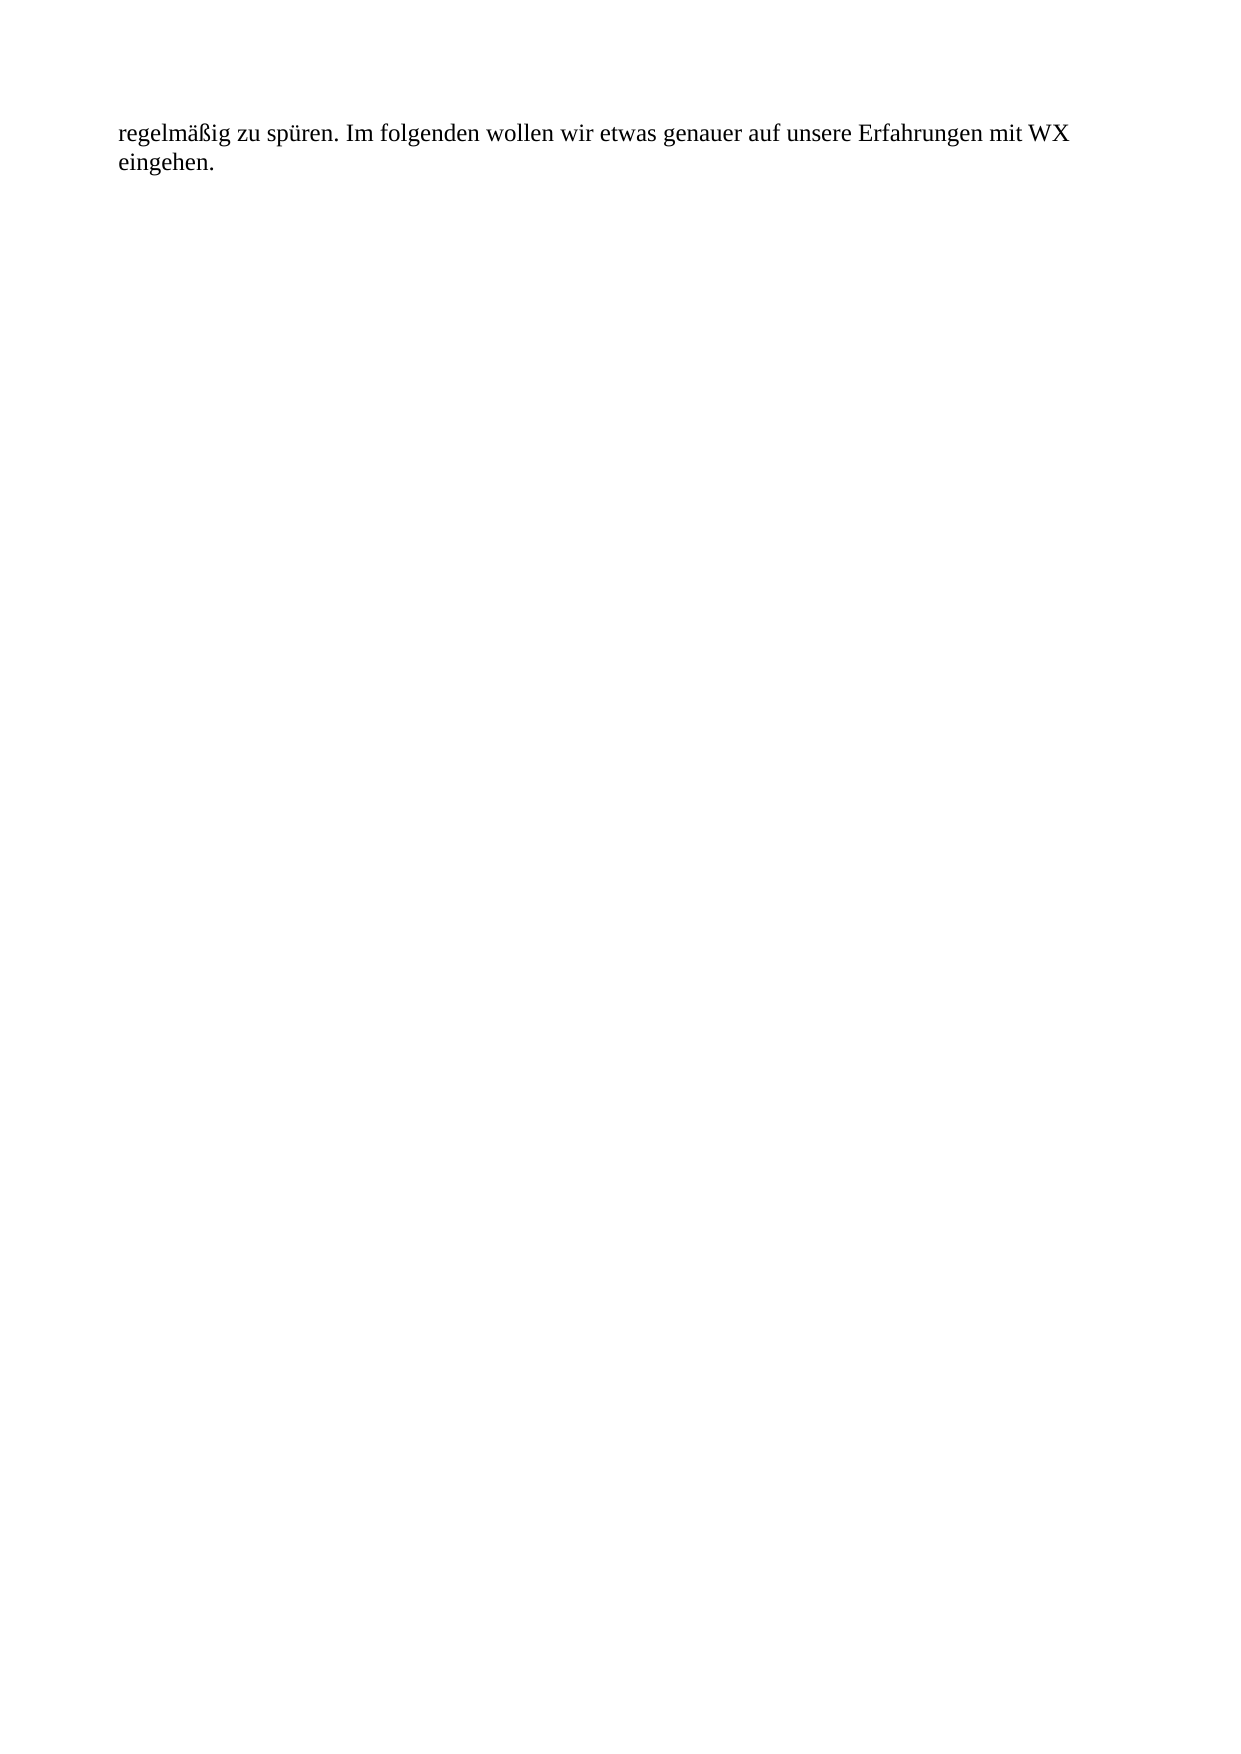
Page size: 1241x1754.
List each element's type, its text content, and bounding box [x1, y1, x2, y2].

text regelmäßig zu spüren. Im folgenden wollen wir etwas genauer auf unsere Erfahrungen mit WX eingehen. [118, 118, 1122, 176]
